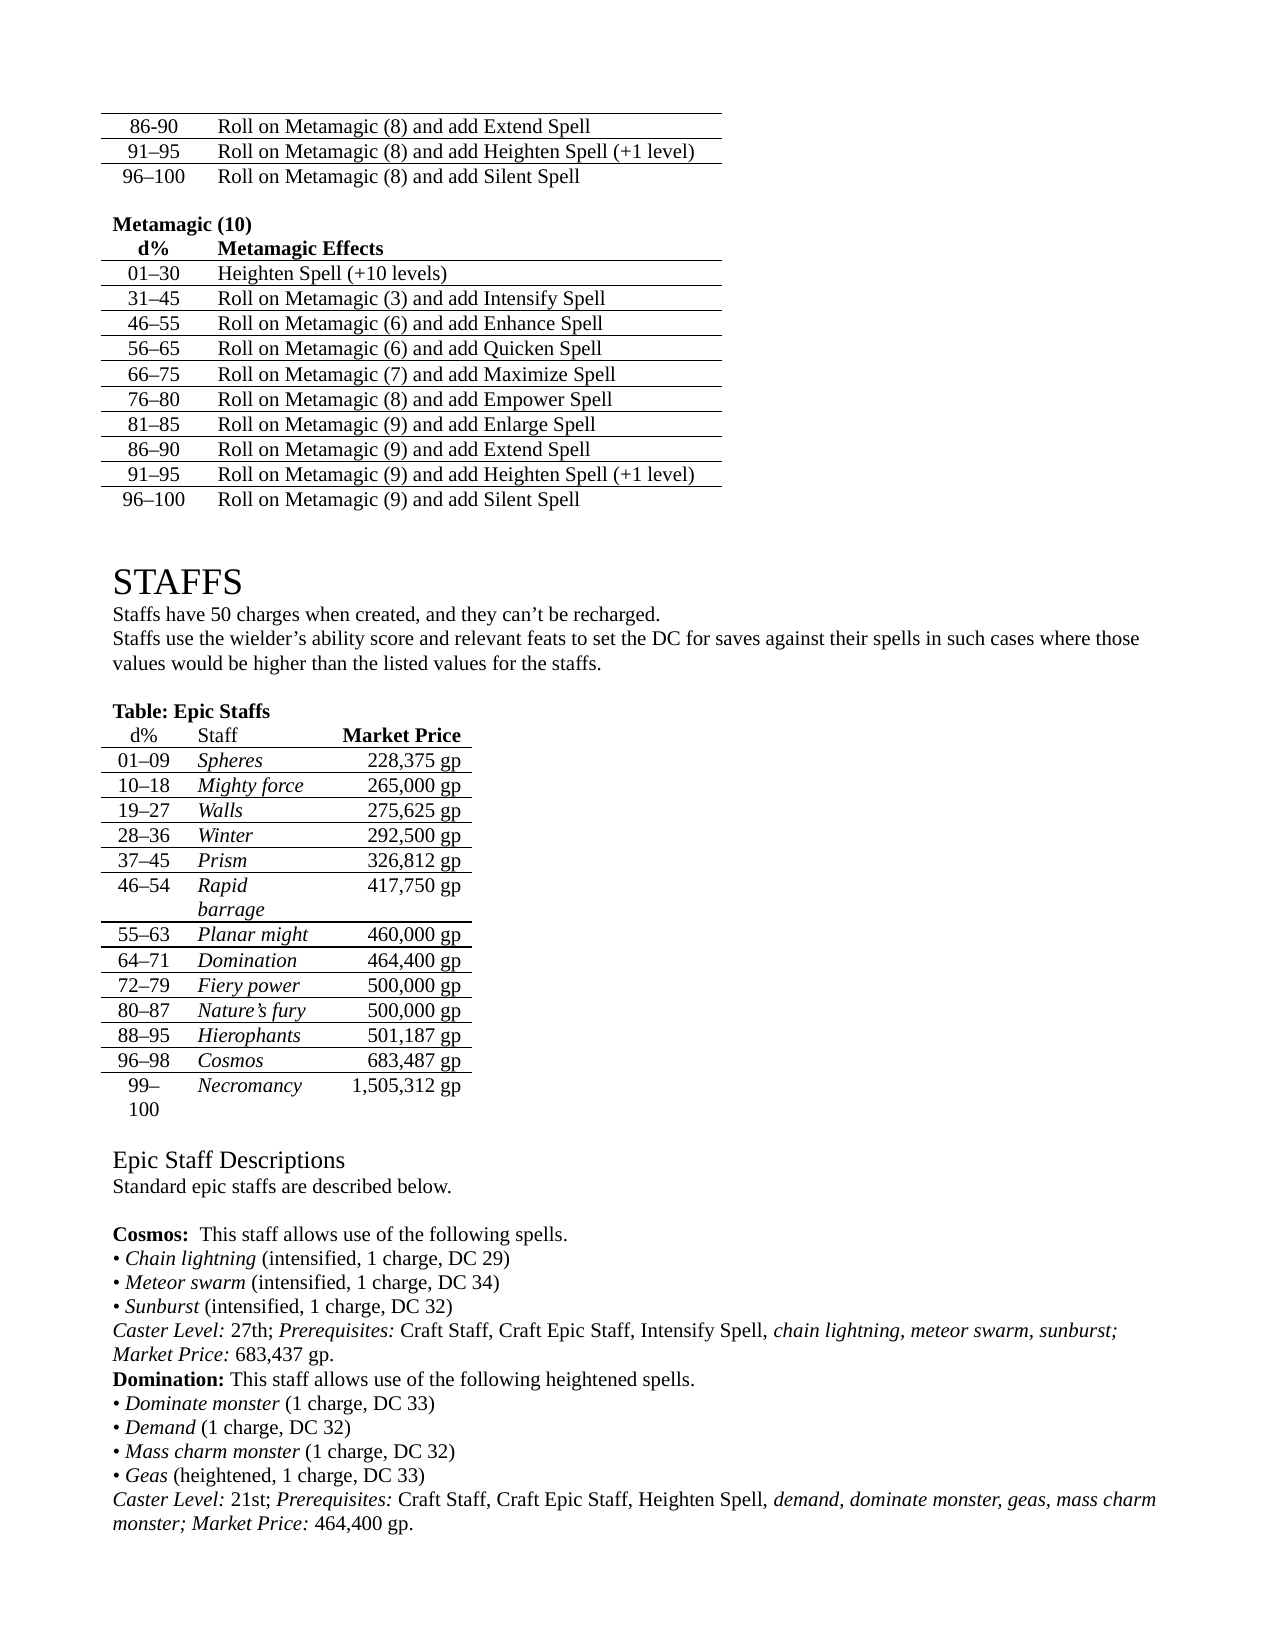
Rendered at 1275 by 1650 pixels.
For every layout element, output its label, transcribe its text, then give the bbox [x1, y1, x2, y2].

table_cell 292,500 gp [331, 823, 472, 847]
table_cell Planar might [186, 923, 331, 946]
table_cell Roll on Metamagic (6) and add Quicken Spell [206, 336, 722, 360]
text • Geas (heightened, 1 charge, DC 33) [112, 1463, 1162, 1487]
table_cell 501,187 gp [331, 1023, 472, 1047]
table_cell Roll on Metamagic (3) and add Intensify Spell [206, 286, 722, 310]
table_cell 86-90 [101, 114, 206, 138]
table_cell 10–18 [101, 773, 186, 797]
table_header Metamagic Effects [206, 236, 722, 260]
table_cell 86–90 [101, 437, 206, 461]
table_cell 326,812 gp [331, 848, 472, 872]
subtitle STAFFS [112, 559, 1162, 602]
text Table: Epic Staffs [112, 698, 1162, 723]
text Caster Level: 21st; Prerequisites: Craft Staff, Craft Epic Staff, Heighten Spell, demand, dominate monster, geas, mass charm monster; Market Price: 464,400 gp. [112, 1487, 1162, 1535]
text • Dominate monster (1 charge, DC 33) [112, 1391, 1162, 1414]
table_cell Roll on Metamagic (9) and add Silent Spell [206, 487, 722, 511]
text • Mass charm monster (1 charge, DC 32) [112, 1439, 1162, 1463]
text • Sunburst (intensified, 1 charge, DC 32) [112, 1294, 1162, 1318]
text Caster Level: 27th; Prerequisites: Craft Staff, Craft Epic Staff, Intensify Spell, chain lightning, meteor swarm, sunburst; Market Price: 683,437 gp. [112, 1318, 1162, 1366]
text Staffs have 50 charges when created, and they can’t be recharged. [112, 602, 1162, 626]
table_cell Necromancy [186, 1073, 331, 1121]
table_cell Prism [186, 848, 331, 872]
table_cell Roll on Metamagic (9) and add Enlarge Spell [206, 412, 722, 436]
table_cell 01–09 [101, 748, 186, 772]
table_cell 464,400 gp [331, 948, 472, 972]
table_cell 228,375 gp [331, 748, 472, 772]
table_cell Hierophants [186, 1023, 331, 1047]
table_cell Nature’s fury [186, 998, 331, 1022]
table_cell 500,000 gp [331, 998, 472, 1022]
table_cell Spheres [186, 748, 331, 772]
table_cell 275,625 gp [331, 798, 472, 822]
table_cell Roll on Metamagic (9) and add Heighten Spell (+1 level) [206, 462, 722, 486]
table_cell 64–71 [101, 948, 186, 972]
table_cell 56–65 [101, 336, 206, 360]
table_cell Winter [186, 823, 331, 847]
table_cell 500,000 gp [331, 973, 472, 997]
table_cell 28–36 [101, 823, 186, 847]
table_cell 417,750 gp [331, 873, 472, 921]
table_cell 72–79 [101, 973, 186, 997]
table_cell 01–30 [101, 261, 206, 285]
table_cell Heighten Spell (+10 levels) [206, 261, 722, 285]
table_cell 55–63 [101, 923, 186, 946]
table_cell 99–100 [101, 1073, 186, 1121]
text • Meteor swarm (intensified, 1 charge, DC 34) [112, 1270, 1162, 1294]
text Cosmos: This staff allows use of the following spells. [112, 1222, 1162, 1246]
table_cell Roll on Metamagic (6) and add Enhance Spell [206, 311, 722, 335]
table_cell 46–54 [101, 873, 186, 921]
table_cell 91–95 [101, 462, 206, 486]
table_cell Cosmos [186, 1048, 331, 1072]
table_cell 91–95 [101, 139, 206, 163]
table_cell 31–45 [101, 286, 206, 310]
table_cell 37–45 [101, 848, 186, 872]
table_cell Walls [186, 798, 331, 822]
text • Chain lightning (intensified, 1 charge, DC 29) [112, 1246, 1162, 1270]
table_cell 76–80 [101, 387, 206, 411]
table_header Market Price [331, 723, 472, 747]
table_cell 265,000 gp [331, 773, 472, 797]
table_cell 1,505,312 gp [331, 1073, 472, 1121]
text Standard epic staffs are described below. [112, 1174, 1162, 1198]
table_cell 80–87 [101, 998, 186, 1022]
table_cell 19–27 [101, 798, 186, 822]
text Domination: This staff allows use of the following heightened spells. [112, 1366, 1162, 1391]
table_cell 460,000 gp [331, 923, 472, 946]
table_cell 81–85 [101, 412, 206, 436]
table_cell Fiery power [186, 973, 331, 997]
text Staffs use the wielder’s ability score and relevant feats to set the DC for saves against their spells in such cases where those values would be higher than the listed values for the staffs. [112, 626, 1162, 674]
table_cell Roll on Metamagic (9) and add Extend Spell [206, 437, 722, 461]
table_cell Roll on Metamagic (8) and add Silent Spell [206, 164, 722, 188]
subtitle Epic Staff Descriptions [112, 1145, 1162, 1174]
table_cell 66–75 [101, 361, 206, 386]
table_header d% [101, 236, 206, 260]
table_cell Mighty force [186, 773, 331, 797]
table_cell 96–100 [101, 164, 206, 188]
table_header Staff [186, 723, 331, 747]
table_cell Roll on Metamagic (8) and add Heighten Spell (+1 level) [206, 139, 722, 163]
table_cell 46–55 [101, 311, 206, 335]
table_cell 96–98 [101, 1048, 186, 1072]
table_cell Domination [186, 948, 331, 972]
table_cell 96–100 [101, 487, 206, 511]
text • Demand (1 charge, DC 32) [112, 1414, 1162, 1439]
table_header d% [101, 723, 186, 747]
table_cell 683,487 gp [331, 1048, 472, 1072]
text Metamagic (10) [112, 212, 1162, 236]
table_cell Roll on Metamagic (7) and add Maximize Spell [206, 361, 722, 386]
table_cell Rapid barrage [186, 873, 331, 921]
table_cell 88–95 [101, 1023, 186, 1047]
table_cell Roll on Metamagic (8) and add Empower Spell [206, 387, 722, 411]
table_cell Roll on Metamagic (8) and add Extend Spell [206, 114, 722, 138]
